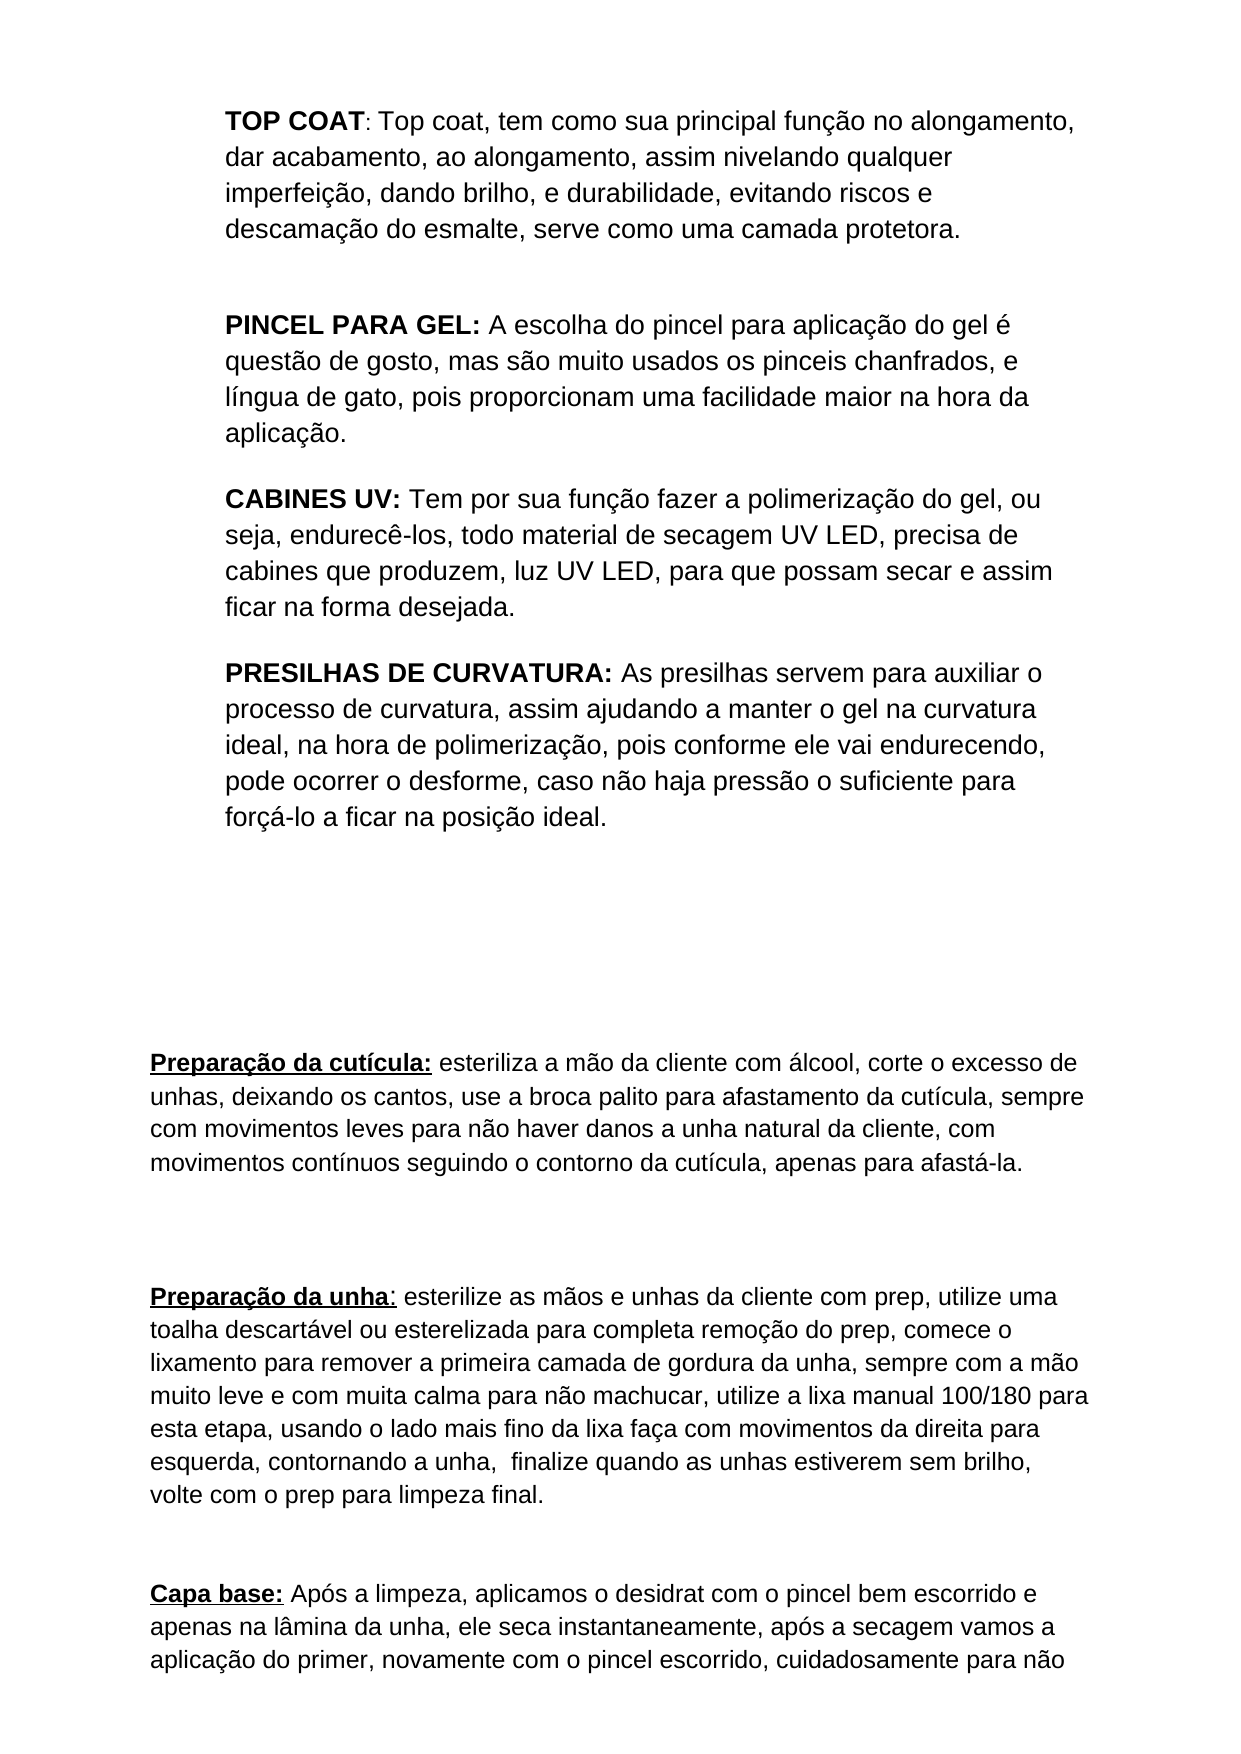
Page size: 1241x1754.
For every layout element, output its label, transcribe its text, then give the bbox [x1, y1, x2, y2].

text TOP COAT: Top coat, tem como sua principal função no alongamento, dar acabamento, ao alongamento, assim nivelando qualquer imperfeição, dando brilho, e durabilidade, evitando riscos e descamação do esmalte, serve como uma camada protetora. [225, 105, 1090, 244]
text Preparação da cutícula: esteriliza a mão da cliente com álcool, corte o excesso de unhas, deixando os cantos, use a broca palito para afastamento da cutícula, sempre com movimentos leves para não haver danos a unha natural da cliente, com movimentos contínuos seguindo o contorno da cutícula, apenas para afastá-la. [150, 1048, 1090, 1176]
text Preparação da unha: esterilize as mãos e unhas da cliente com prep, utilize uma toalha descartável ou esterelizada para completa remoção do prep, comece o lixamento para remover a primeira camada de gordura da unha, sempre com a mão muito leve e com muita calma para não machucar, utilize a lixa manual 100/180 para esta etapa, usando o lado mais fino da lixa faça com movimentos da direita para esquerda, contornando a unha, finalize quando as unhas estiverem sem brilho, volte com o prep para limpeza final. [150, 1279, 1090, 1509]
list CABINES UV: Tem por sua função fazer a polimerização do gel, ou seja, endurecê-los, todo material de secagem UV LED, precisa de cabines que produzem, luz UV LED, para que possam secar e assim ficar na forma desejada. [187, 483, 1090, 622]
list PINCEL PARA GEL: A escolha do pincel para aplicação do gel é questão de gosto, mas são muito usados os pinceis chanfrados, e língua de gato, pois proporcionam uma facilidade maior na hora da aplicação. [225, 309, 1090, 448]
text Capa base: Após a limpeza, aplicamos o desidrat com o pincel bem escorrido e apenas na lâmina da unha, ele seca instantaneamente, após a secagem vamos a aplicação do primer, novamente com o pincel escorrido, cuidadosamente para não [150, 1579, 1090, 1674]
text PRESILHAS DE CURVATURA: As presilhas servem para auxiliar o processo de curvatura, assim ajudando a manter o gel na curvatura ideal, na hora de polimerização, pois conforme ele vai endurecendo, pode ocorrer o desforme, caso não haja pressão o suficiente para forçá-lo a ficar na posição ideal. [225, 657, 1090, 832]
